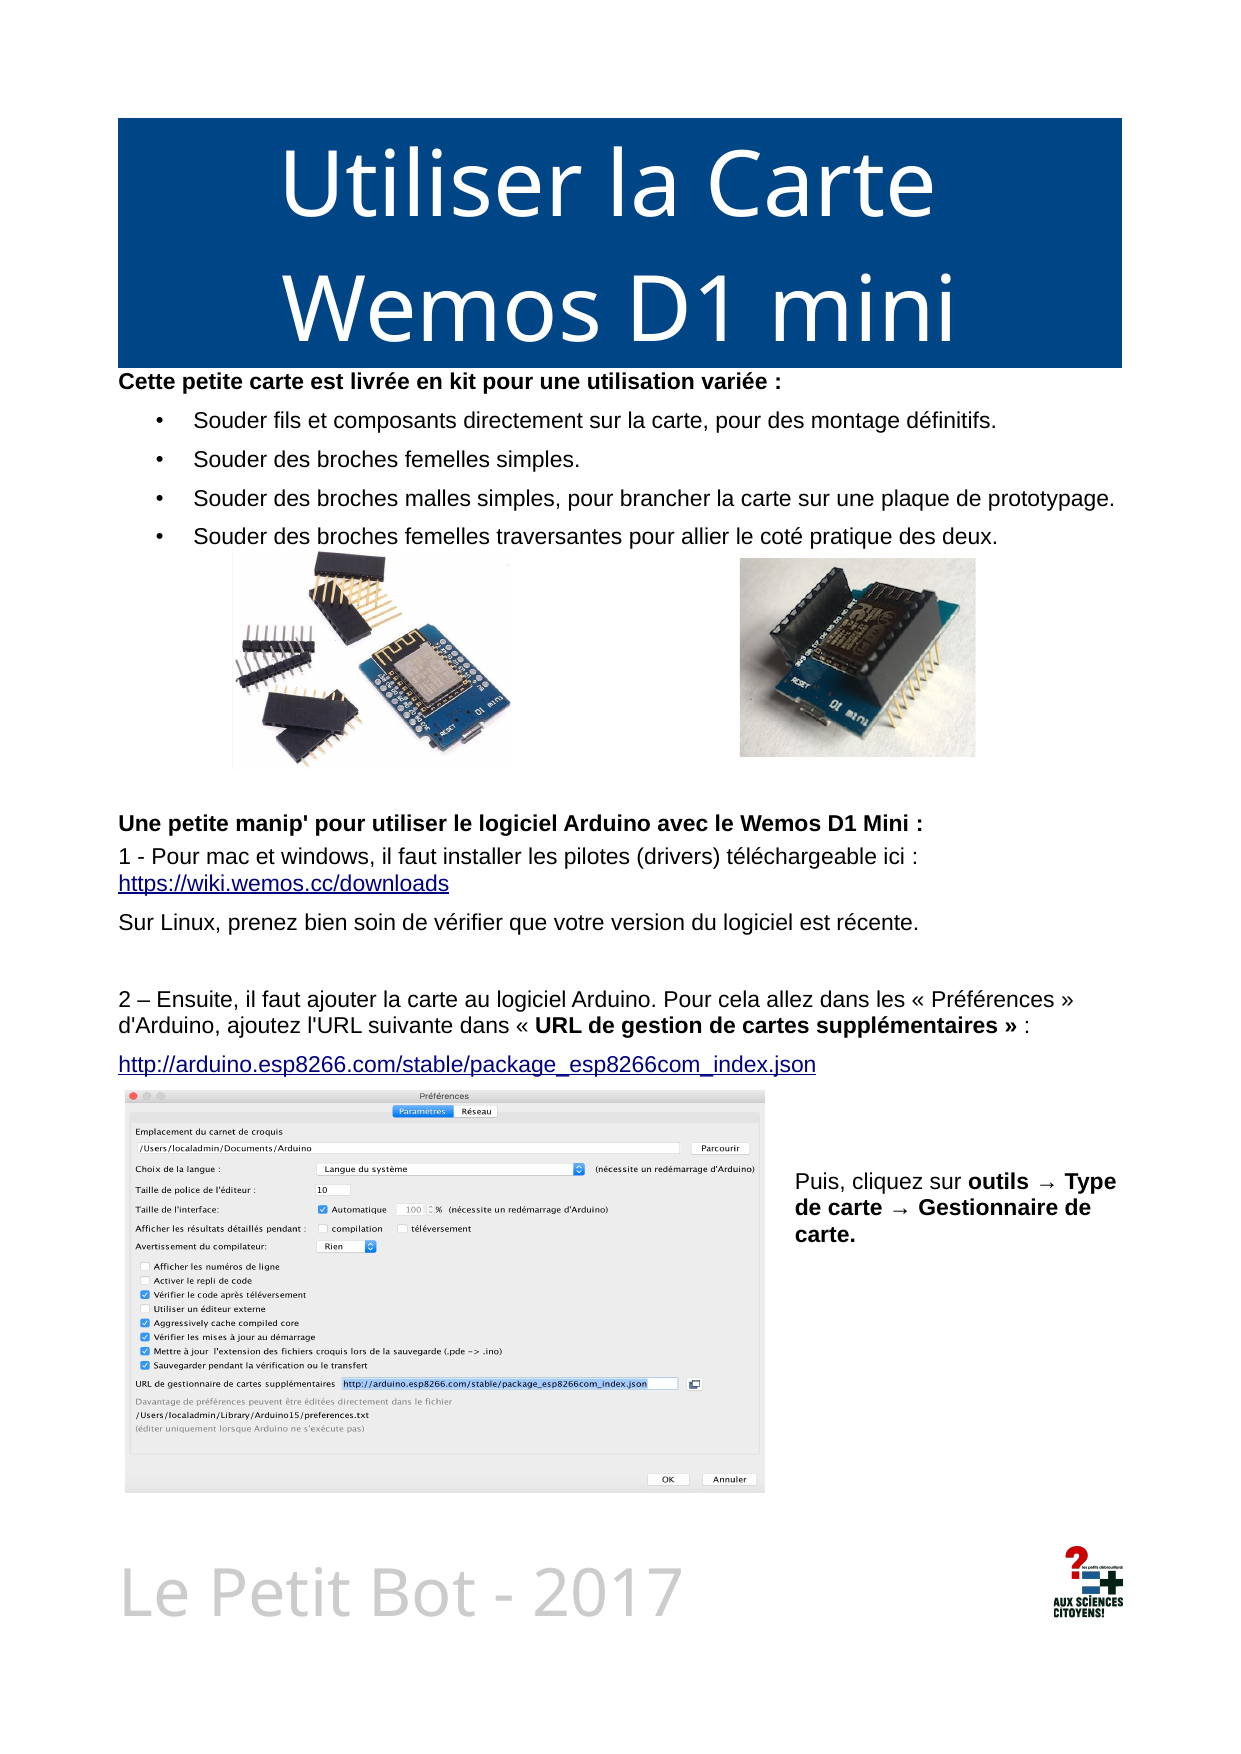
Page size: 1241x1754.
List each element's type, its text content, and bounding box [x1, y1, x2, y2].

list Souder fils et composants directement sur la carte, pour des montage définitifs. [156, 407, 1122, 433]
subtitle Une petite manip' pour utiliser le logiciel Arduino avec le Wemos D1 Mini : [118, 810, 1122, 837]
picture [739, 558, 976, 757]
list Souder des broches malles simples, pour brancher la carte sur une plaque de prototypage. [156, 484, 1122, 511]
text Puis, cliquez sur outils → Type de carte → Gestionnaire de carte. [765, 1168, 1122, 1247]
picture [124, 1090, 765, 1493]
text http://arduino.esp8266.com/stable/package_esp8266com_index.json [118, 1051, 1122, 1078]
text Wemos D1 mini [118, 243, 1122, 368]
text 2 – Ensuite, il faut ajouter la carte au logiciel Arduino. Pour cela allez dans les « Préférences » d'Arduino, ajoutez l'URL suivante dans « URL de gestion de cartes supplémentaires » : [118, 986, 1122, 1039]
picture [1053, 1546, 1123, 1618]
list Souder des broches femelles simples. [156, 446, 1122, 472]
text Sur Linux, prenez bien soin de vérifier que votre version du logiciel est récente. [118, 908, 1122, 935]
picture [232, 549, 513, 770]
text Cette petite carte est livrée en kit pour une utilisation variée : [118, 368, 1122, 394]
text Utiliser la Carte [118, 118, 1122, 243]
text 1 - Pour mac et windows, il faut installer les pilotes (drivers) téléchargeable ici : https://wiki.wemos.cc/downloads [118, 843, 1122, 896]
list Souder des broches femelles traversantes pour allier le coté pratique des deux. [156, 523, 1122, 550]
